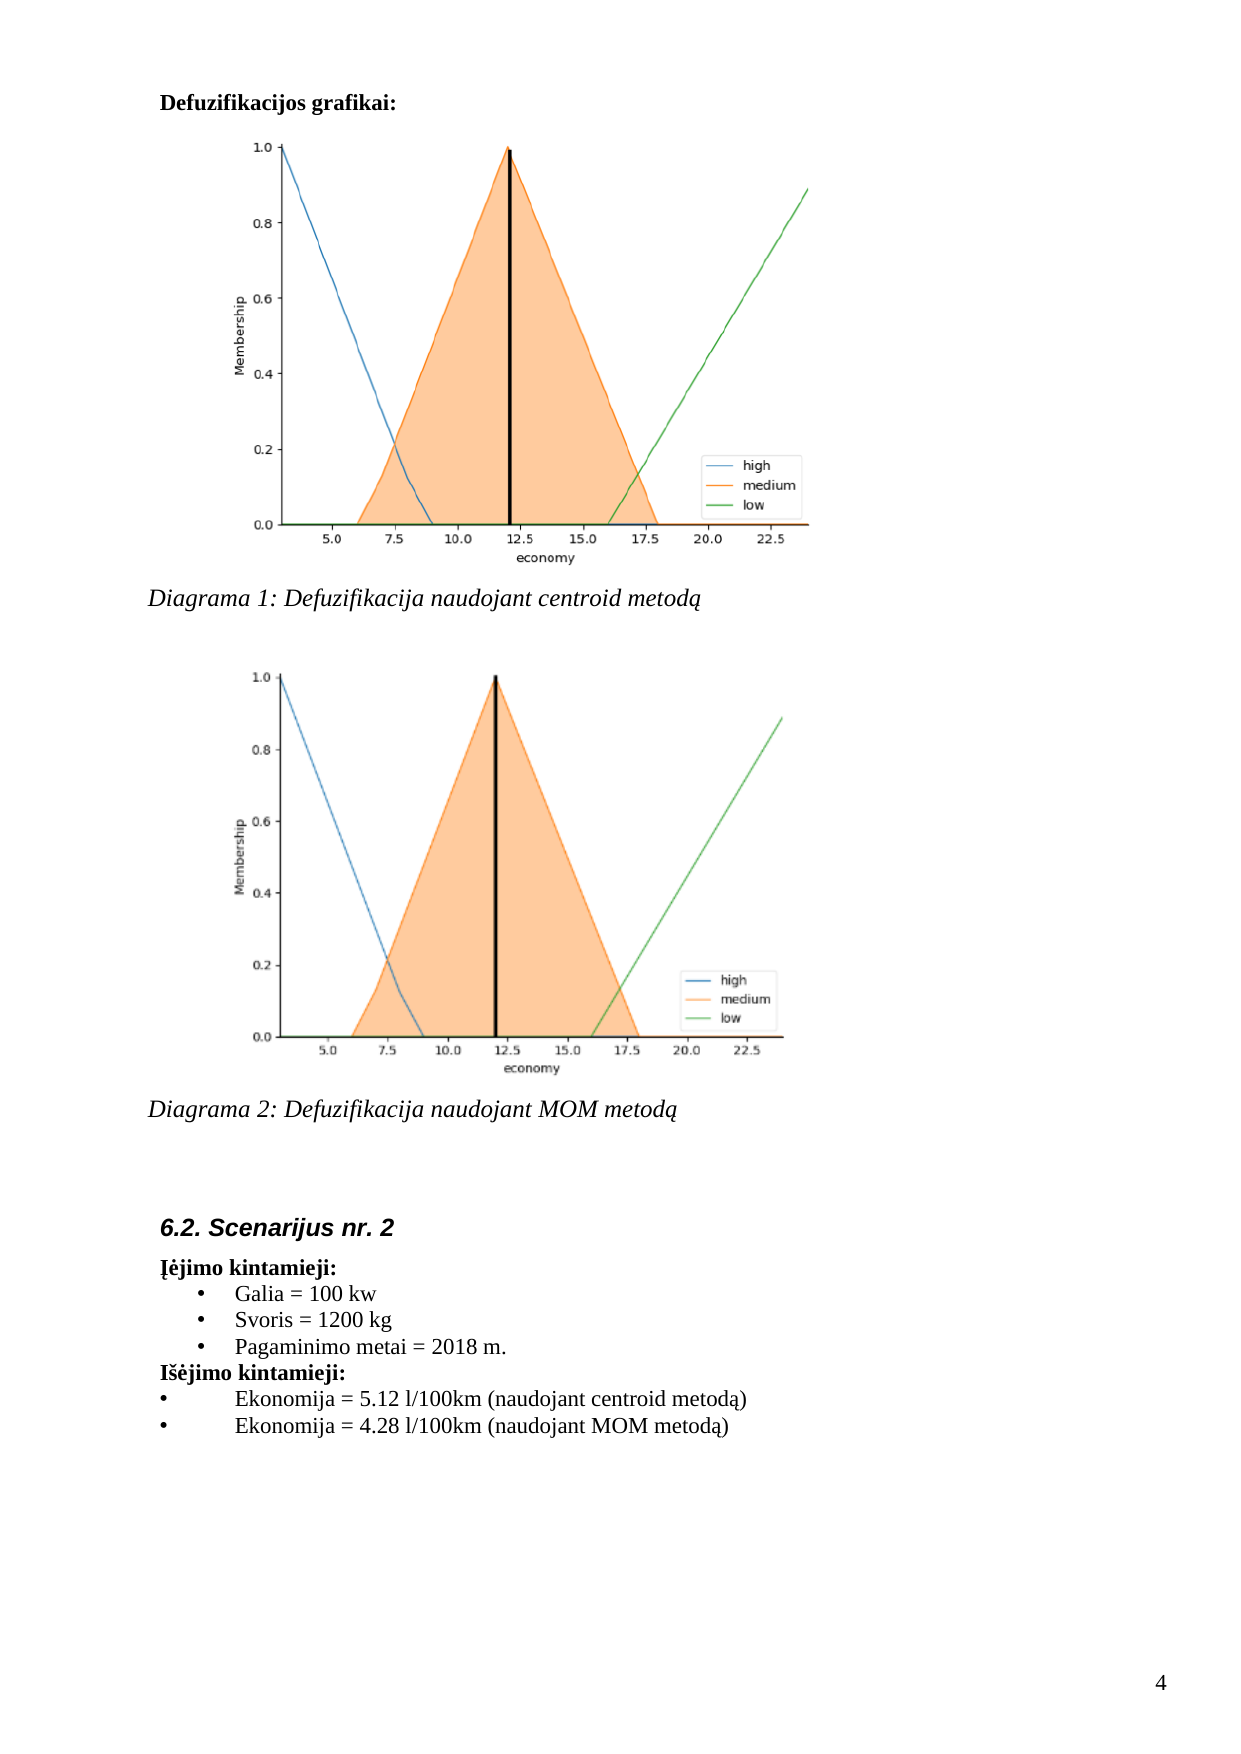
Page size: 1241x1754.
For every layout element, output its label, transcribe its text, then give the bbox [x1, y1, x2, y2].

text Defuzifikacijos grafikai: [159, 89, 1181, 115]
text Įėjimo kintamieji: [159, 1254, 1181, 1280]
picture [222, 127, 820, 578]
picture [222, 660, 795, 1089]
text Diagrama 1: Defuzifikacija naudojant centroid metodą [148, 127, 819, 612]
list Svoris = 1200 kg [197, 1306, 1181, 1333]
list Galia = 100 kw [197, 1280, 1181, 1306]
list Pagaminimo metai = 2018 m. [197, 1333, 1181, 1359]
list Išėjimo kintamieji: [159, 1359, 1181, 1386]
text Diagrama 2: Defuzifikacija naudojant MOM metodą [148, 660, 798, 1123]
subtitle Scenarijus nr. 2 [148, 1213, 1181, 1241]
list Ekonomija = 4.28 l/100km (naudojant MOM metodą) [159, 1412, 1181, 1438]
list Ekonomija = 5.12 l/100km (naudojant centroid metodą) [159, 1386, 1181, 1412]
